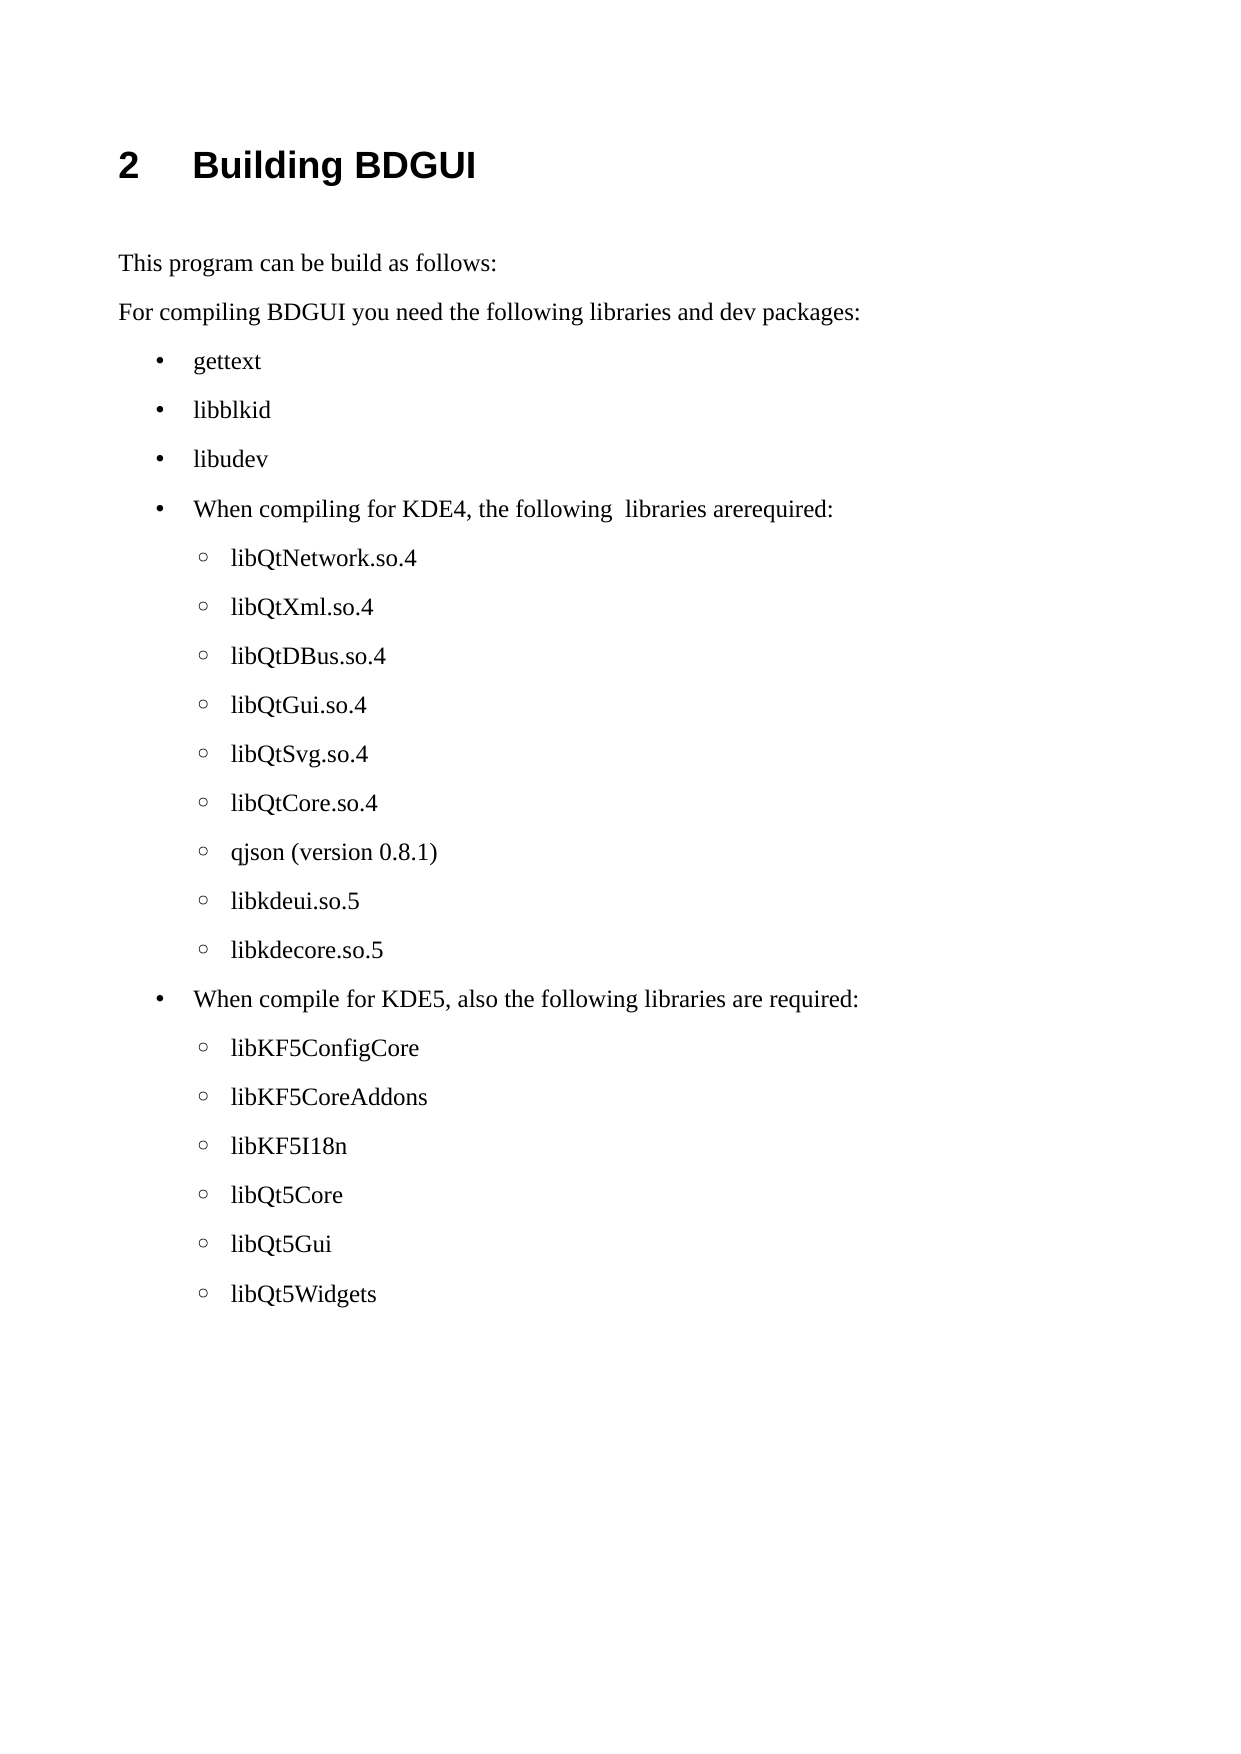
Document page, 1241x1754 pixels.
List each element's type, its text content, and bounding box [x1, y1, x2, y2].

list libQtGui.so.4 [193, 690, 1122, 719]
subtitle Building BDGUI [118, 143, 1122, 187]
list libQtNetwork.so.4 [193, 543, 1122, 571]
list libudev [156, 444, 1122, 473]
list libkdeui.so.5 [193, 886, 1122, 915]
list libKF5CoreAddons [193, 1082, 1122, 1111]
list libKF5ConfigCore [193, 1033, 1122, 1062]
list libQtCore.so.4 [193, 788, 1122, 817]
list libQtDBus.so.4 [193, 641, 1122, 669]
list libKF5I18n [193, 1131, 1122, 1160]
list gettext [156, 346, 1122, 375]
list libkdecore.so.5 [193, 935, 1122, 964]
list When compile for KDE5, also the following libraries are required: [156, 984, 1122, 1013]
list libblkid [156, 396, 1122, 424]
list qjson (version 0.8.1) [193, 837, 1122, 866]
text This program can be build as follows: [118, 248, 1122, 277]
text For compiling BDGUI you need the following libraries and dev packages: [118, 297, 1122, 326]
list libQt5Core [193, 1181, 1122, 1209]
list When compiling for KDE4, the following libraries arerequired: [156, 494, 1122, 522]
list libQtSvg.so.4 [193, 739, 1122, 768]
list libQt5Widgets [193, 1279, 1122, 1307]
list libQt5Gui [193, 1229, 1122, 1258]
list libQtXml.so.4 [193, 592, 1122, 621]
